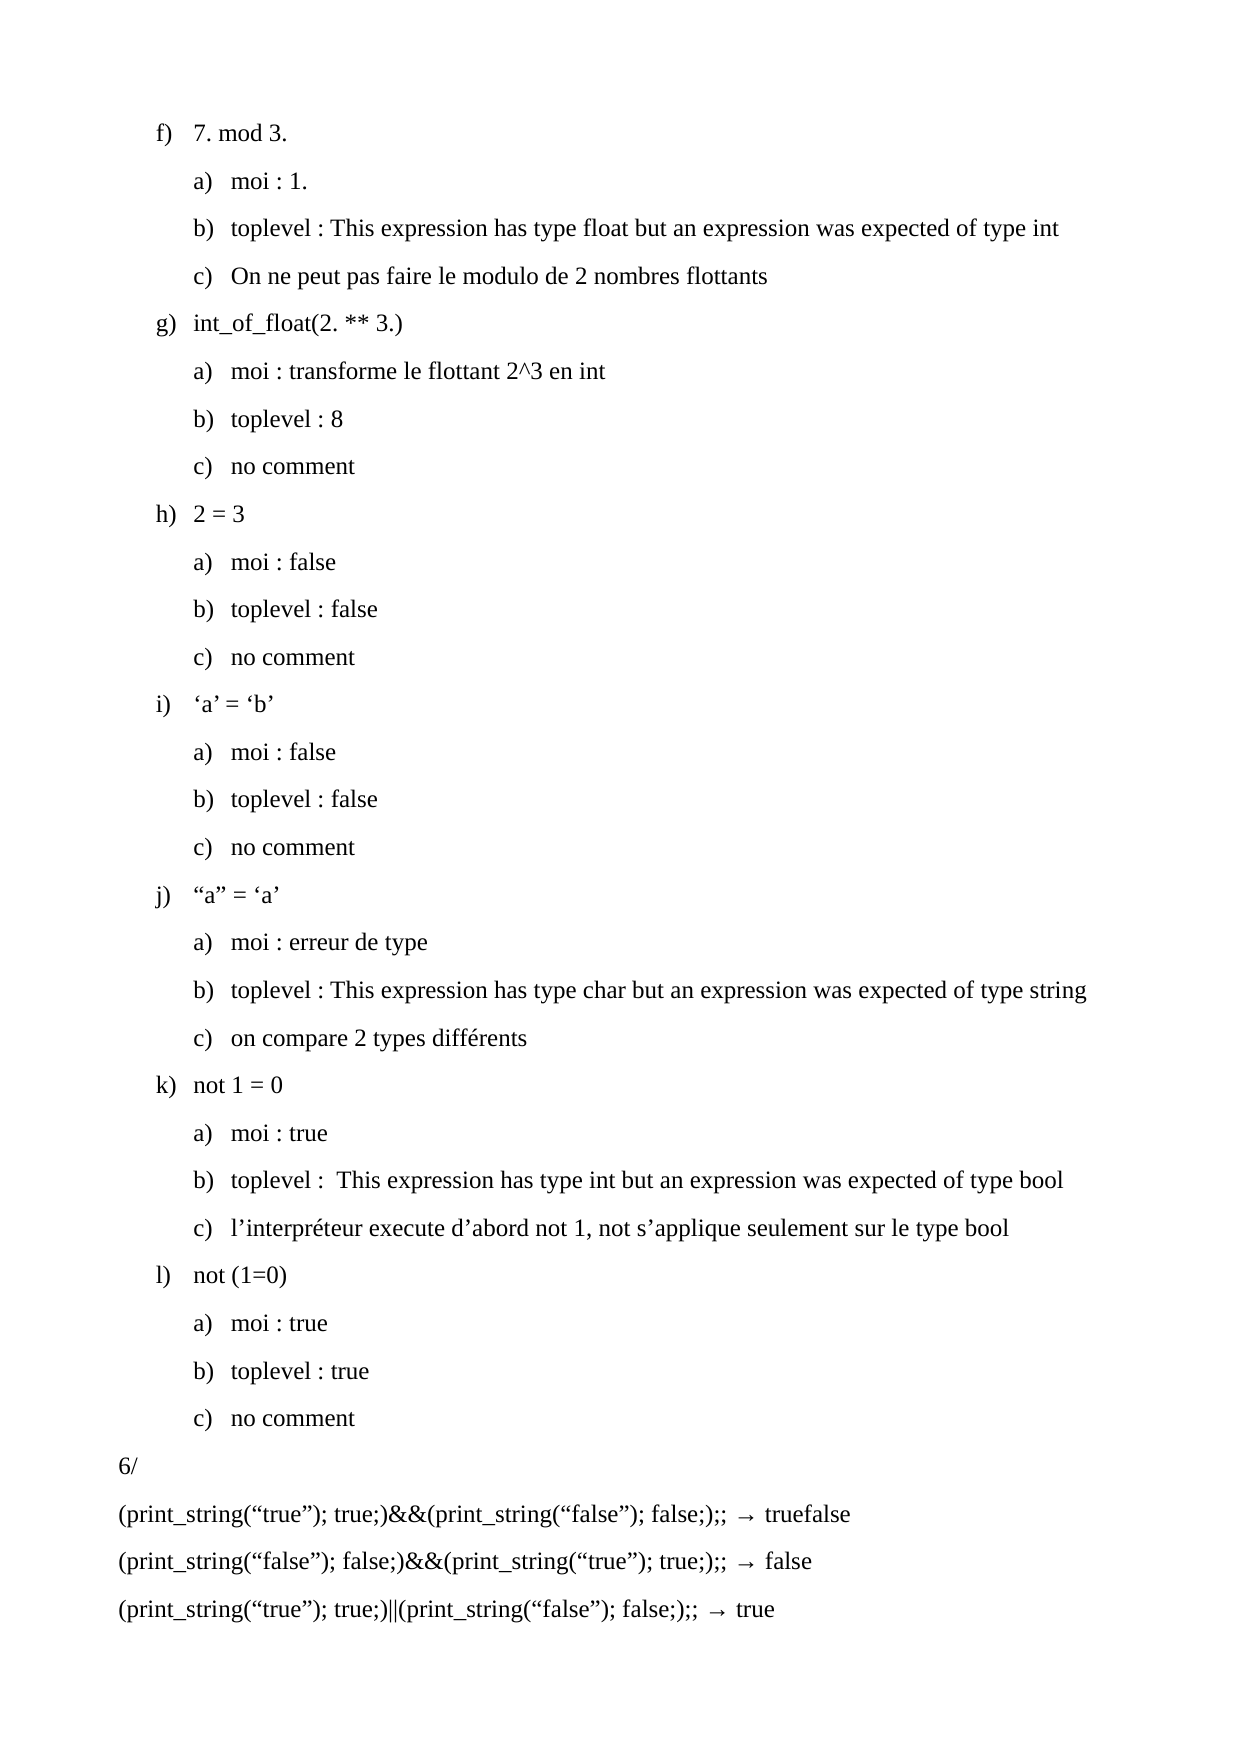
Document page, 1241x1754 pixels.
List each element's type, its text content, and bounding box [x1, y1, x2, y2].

list no comment [193, 451, 1122, 480]
list l’interpréteur execute d’abord not 1, not s’applique seulement sur le type bool [193, 1213, 1122, 1242]
list not (1=0) [156, 1261, 1122, 1289]
text (print_string(“true”); true;)||(print_string(“false”); false;);; → true [118, 1594, 1122, 1623]
list toplevel : This expression has type char but an expression was expected of type string [193, 975, 1122, 1004]
list toplevel : false [193, 594, 1122, 623]
list “a” = ‘a’ [156, 880, 1122, 908]
list moi : erreur de type [193, 927, 1122, 956]
list ‘a’ = ‘b’ [156, 689, 1122, 718]
list moi : false [193, 737, 1122, 766]
list 7. mod 3. [156, 118, 1122, 147]
list toplevel : 8 [193, 404, 1122, 432]
text (print_string(“true”); true;)&&(print_string(“false”); false;);; → truefalse [118, 1499, 1122, 1527]
list toplevel : This expression has type int but an expression was expected of type bool [193, 1165, 1122, 1194]
list toplevel : true [193, 1356, 1122, 1384]
list On ne peut pas faire le modulo de 2 nombres flottants [193, 261, 1122, 290]
list not 1 = 0 [156, 1070, 1122, 1099]
list toplevel : This expression has type float but an expression was expected of type int [193, 213, 1122, 242]
list moi : true [193, 1308, 1122, 1337]
list int_of_float(2. ** 3.) [156, 308, 1122, 337]
list moi : 1. [193, 166, 1122, 194]
text (print_string(“false”); false;)&&(print_string(“true”); true;);; → false [118, 1546, 1122, 1575]
list 2 = 3 [156, 499, 1122, 528]
list moi : false [193, 547, 1122, 575]
list no comment [193, 832, 1122, 861]
list moi : transforme le flottant 2^3 en int [193, 356, 1122, 385]
list no comment [193, 642, 1122, 671]
list toplevel : false [193, 784, 1122, 813]
list no comment [193, 1403, 1122, 1432]
list moi : true [193, 1118, 1122, 1147]
text 6/ [118, 1451, 1122, 1480]
list on compare 2 types différents [193, 1023, 1122, 1051]
